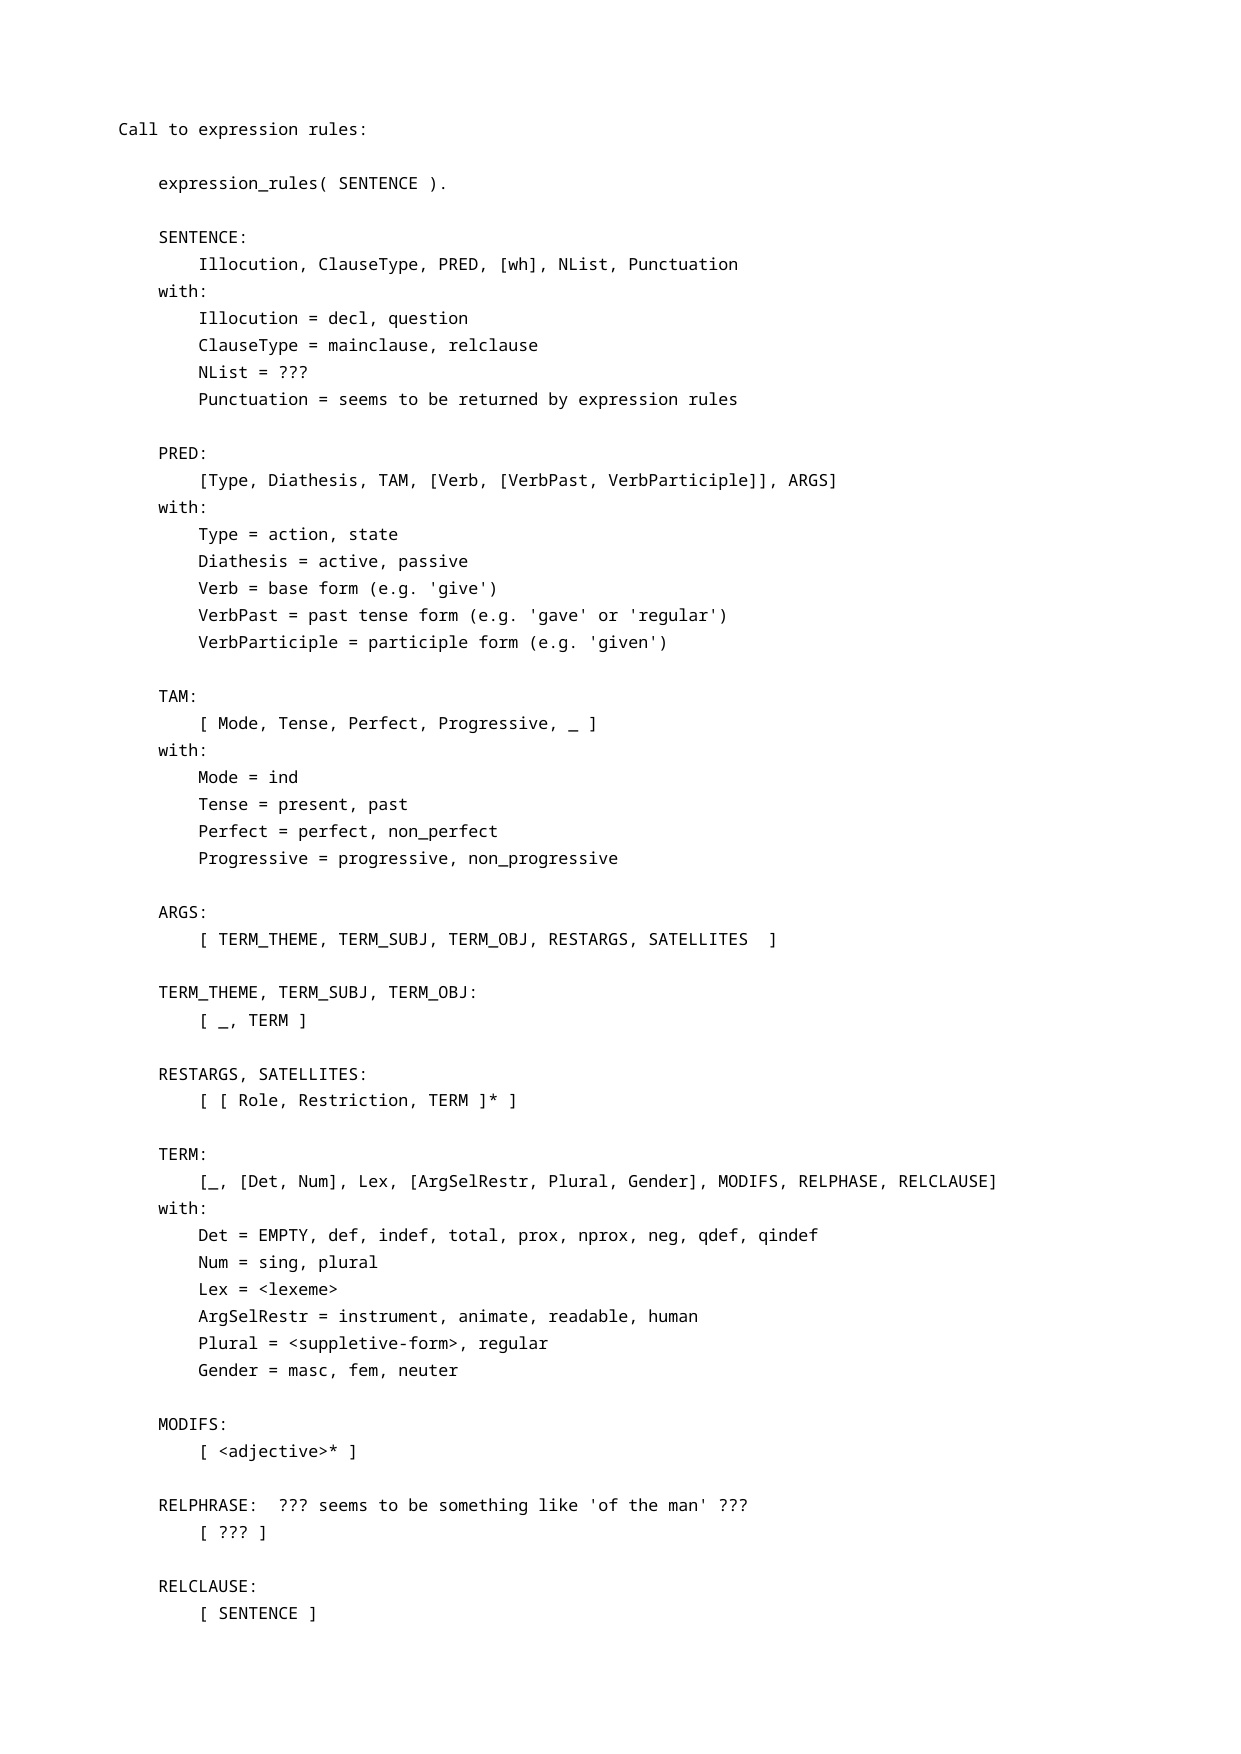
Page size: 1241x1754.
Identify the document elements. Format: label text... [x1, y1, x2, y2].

text [ TERM_THEME, TERM_SUBJ, TERM_OBJ, RESTARGS, SATELLITES ] [118, 927, 1122, 950]
text Perfect = perfect, non_perfect [118, 819, 1122, 842]
text [ SENTENCE ] [118, 1602, 1122, 1624]
text Lex = <lexeme> [118, 1278, 1122, 1301]
text PRED: [118, 442, 1122, 464]
text Diathesis = active, passive [118, 550, 1122, 572]
text expression_rules( SENTENCE ). [118, 172, 1122, 194]
text Illocution, ClauseType, PRED, [wh], NList, Punctuation [118, 253, 1122, 276]
text SENTENCE: [118, 226, 1122, 248]
text ClauseType = mainclause, relclause [118, 334, 1122, 356]
text [ ??? ] [118, 1521, 1122, 1543]
text Type = action, state [118, 523, 1122, 545]
text VerbPast = past tense form (e.g. 'gave' or 'regular') [118, 604, 1122, 626]
text RESTARGS, SATELLITES: [118, 1062, 1122, 1085]
text ARGS: [118, 901, 1122, 923]
text [ <adjective>* ] [118, 1440, 1122, 1463]
text [Type, Diathesis, TAM, [Verb, [VerbPast, VerbParticiple]], ARGS] [118, 469, 1122, 491]
text Num = sing, plural [118, 1251, 1122, 1274]
text with: [118, 496, 1122, 518]
text Gender = masc, fem, neuter [118, 1359, 1122, 1382]
text [_, [Det, Num], Lex, [ArgSelRestr, Plural, Gender], MODIFS, RELPHASE, RELCLAUSE] [118, 1170, 1122, 1193]
text [ _, TERM ] [118, 1008, 1122, 1031]
text [ Mode, Tense, Perfect, Progressive, _ ] [118, 712, 1122, 734]
text Mode = ind [118, 766, 1122, 788]
text [ [ Role, Restriction, TERM ]* ] [118, 1089, 1122, 1112]
text TERM: [118, 1143, 1122, 1166]
text RELCLAUSE: [118, 1575, 1122, 1597]
text RELPHRASE: ??? seems to be something like 'of the man' ??? [118, 1494, 1122, 1517]
text with: [118, 739, 1122, 761]
text Det = EMPTY, def, indef, total, prox, nprox, neg, qdef, qindef [118, 1224, 1122, 1247]
text Punctuation = seems to be returned by expression rules [118, 388, 1122, 410]
text Verb = base form (e.g. 'give') [118, 577, 1122, 599]
text Progressive = progressive, non_progressive [118, 847, 1122, 869]
text Tense = present, past [118, 793, 1122, 815]
text VerbParticiple = participle form (e.g. 'given') [118, 631, 1122, 653]
text Plural = <suppletive-form>, regular [118, 1332, 1122, 1355]
text MODIFS: [118, 1413, 1122, 1436]
text Call to expression rules: [118, 118, 1122, 141]
text TAM: [118, 685, 1122, 707]
text Illocution = decl, question [118, 307, 1122, 329]
text with: [118, 280, 1122, 302]
text TERM_THEME, TERM_SUBJ, TERM_OBJ: [118, 981, 1122, 1004]
text NList = ??? [118, 361, 1122, 383]
text with: [118, 1197, 1122, 1220]
text ArgSelRestr = instrument, animate, readable, human [118, 1305, 1122, 1328]
